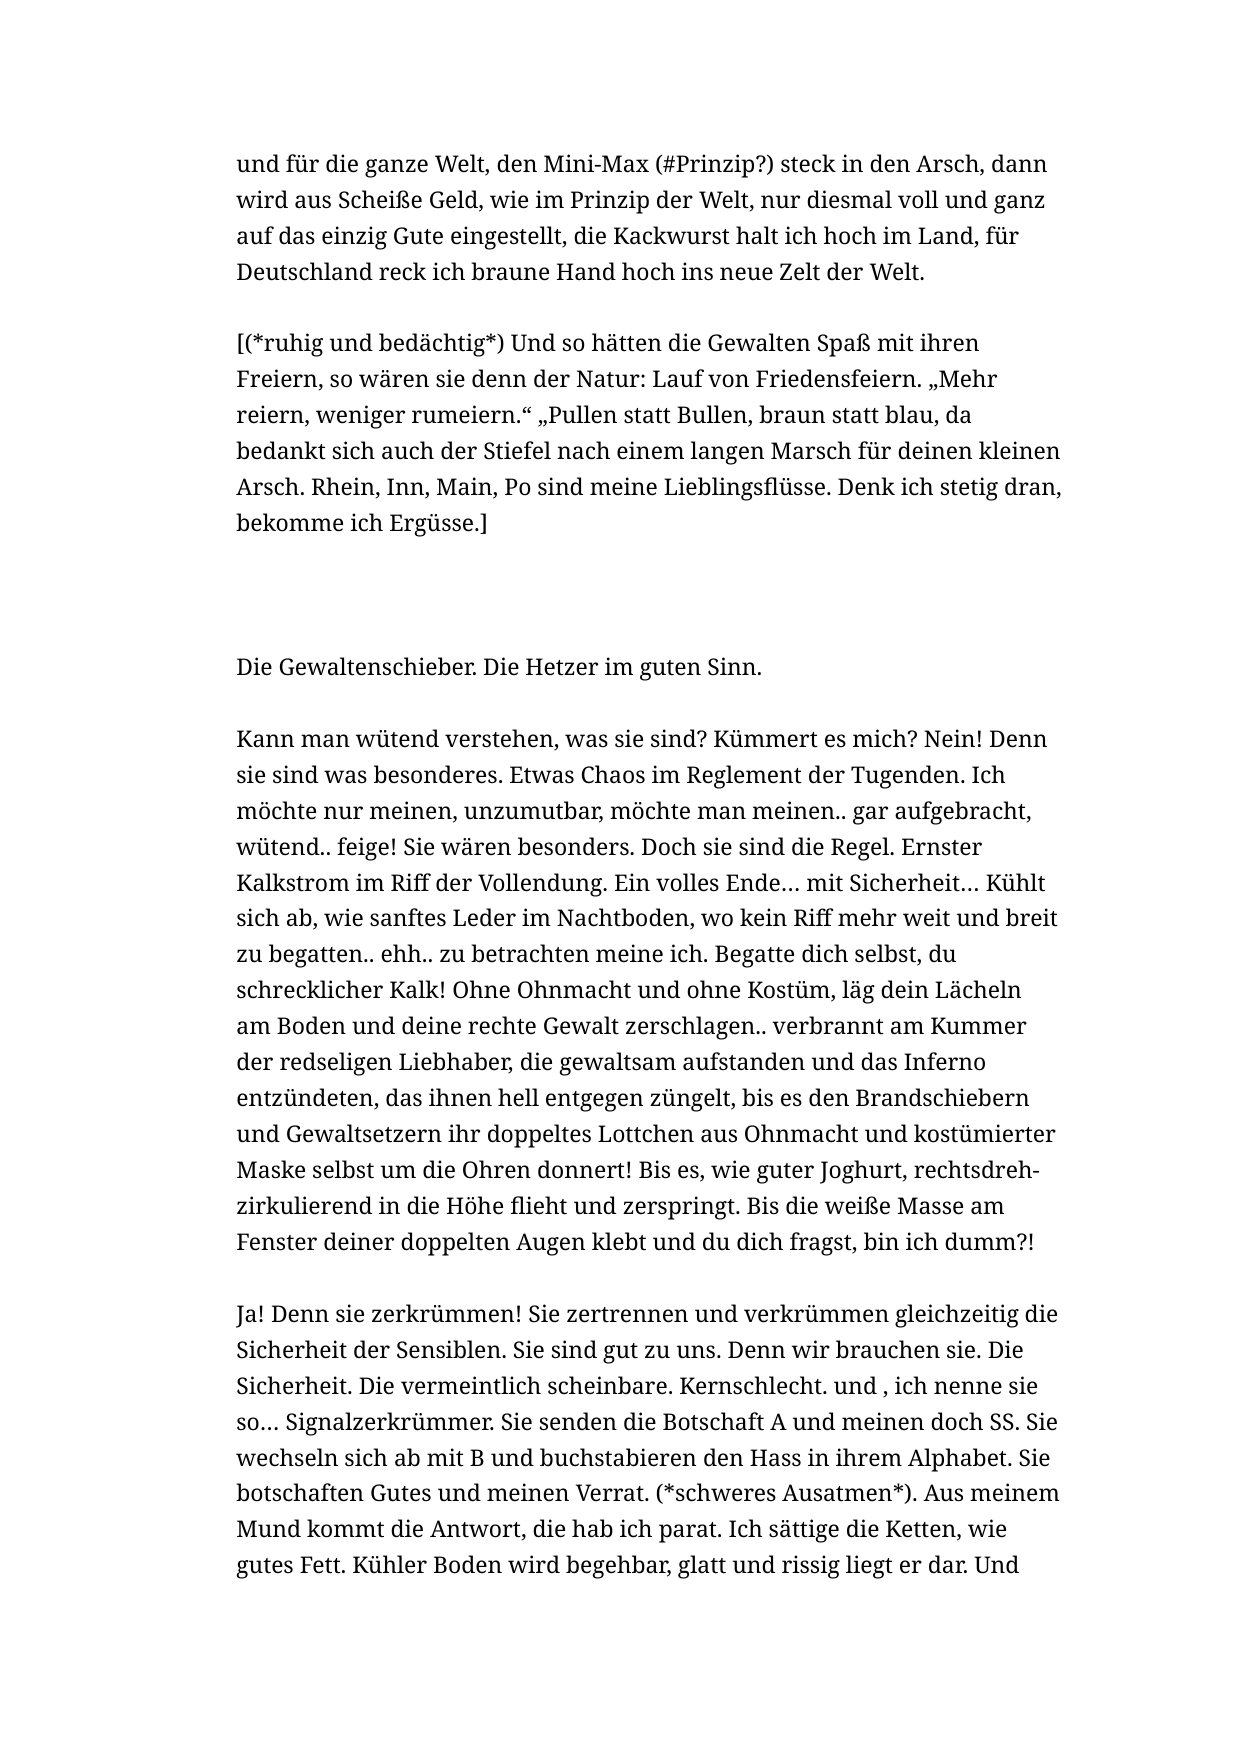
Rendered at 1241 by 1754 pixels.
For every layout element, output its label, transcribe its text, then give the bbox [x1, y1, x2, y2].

text Ja! Denn sie zerkrümmen! Sie zertrennen und verkrümmen gleichzeitig die Sicherheit der Sensiblen. Sie sind gut zu uns. Denn wir brauchen sie. Die Sicherheit. Die vermeintlich scheinbare. Kernschlecht. und , ich nenne sie so… Signalzerkrümmer. Sie senden die Botschaft A und meinen doch SS. Sie wechseln sich ab mit B und buchstabieren den Hass in ihrem Alphabet. Sie botschaften Gutes und meinen Verrat. (*schweres Ausatmen*). Aus meinem Mund kommt die Antwort, die hab ich parat. Ich sättige die Ketten, wie gutes Fett. Kühler Boden wird begehbar, glatt und rissig liegt er dar. Und [236, 1298, 1063, 1581]
text Die Gewaltenschieber. Die Hetzer im guten Sinn. [236, 651, 1063, 682]
text Kann man wütend verstehen, was sie sind? Kümmert es mich? Nein! Denn sie sind was besonderes. Etwas Chaos im Reglement der Tugenden. Ich möchte nur meinen, unzumutbar, möchte man meinen.. gar aufgebracht, wütend.. feige! Sie wären besonders. Doch sie sind die Regel. Ernster Kalkstrom im Riff der Vollendung. Ein volles Ende… mit Sicherheit… Kühlt sich ab, wie sanftes Leder im Nachtboden, wo kein Riff mehr weit und breit zu begatten.. ehh.. zu betrachten meine ich. Begatte dich selbst, du schrecklicher Kalk! Ohne Ohnmacht und ohne Kostüm, läg dein Lächeln am Boden und deine rechte Gewalt zerschlagen.. verbrannt am Kummer der redseligen Liebhaber, die gewaltsam aufstanden und das Inferno entzündeten, das ihnen hell entgegen züngelt, bis es den Brandschiebern und Gewaltsetzern ihr doppeltes Lottchen aus Ohnmacht und kostümierter Maske selbst um die Ohren donnert! Bis es, wie guter Joghurt, rechtsdreh-zirkulierend in die Höhe flieht und zerspringt. Bis die weiße Masse am Fenster deiner doppelten Augen klebt und du dich fragst, bin ich dumm?! [236, 723, 1063, 1257]
text [(*ruhig und bedächtig*) Und so hätten die Gewalten Spaß mit ihren Freiern, so wären sie denn der Natur: Lauf von Friedensfeiern. „Mehr reiern, weniger rumeiern.“ „Pullen statt Bullen, braun statt blau, da bedankt sich auch der Stiefel nach einem langen Marsch für deinen kleinen Arsch. Rhein, Inn, Main, Po sind meine Lieblingsflüsse. Denk ich stetig dran, bekomme ich Ergüsse.] [236, 327, 1063, 538]
text und für die ganze Welt, den Mini-Max (#Prinzip?) steck in den Arsch, dann wird aus Scheiße Geld, wie im Prinzip der Welt, nur diesmal voll und ganz auf das einzig Gute eingestellt, die Kackwurst halt ich hoch im Land, für Deutschland reck ich braune Hand hoch ins neue Zelt der Welt. [236, 148, 1063, 287]
